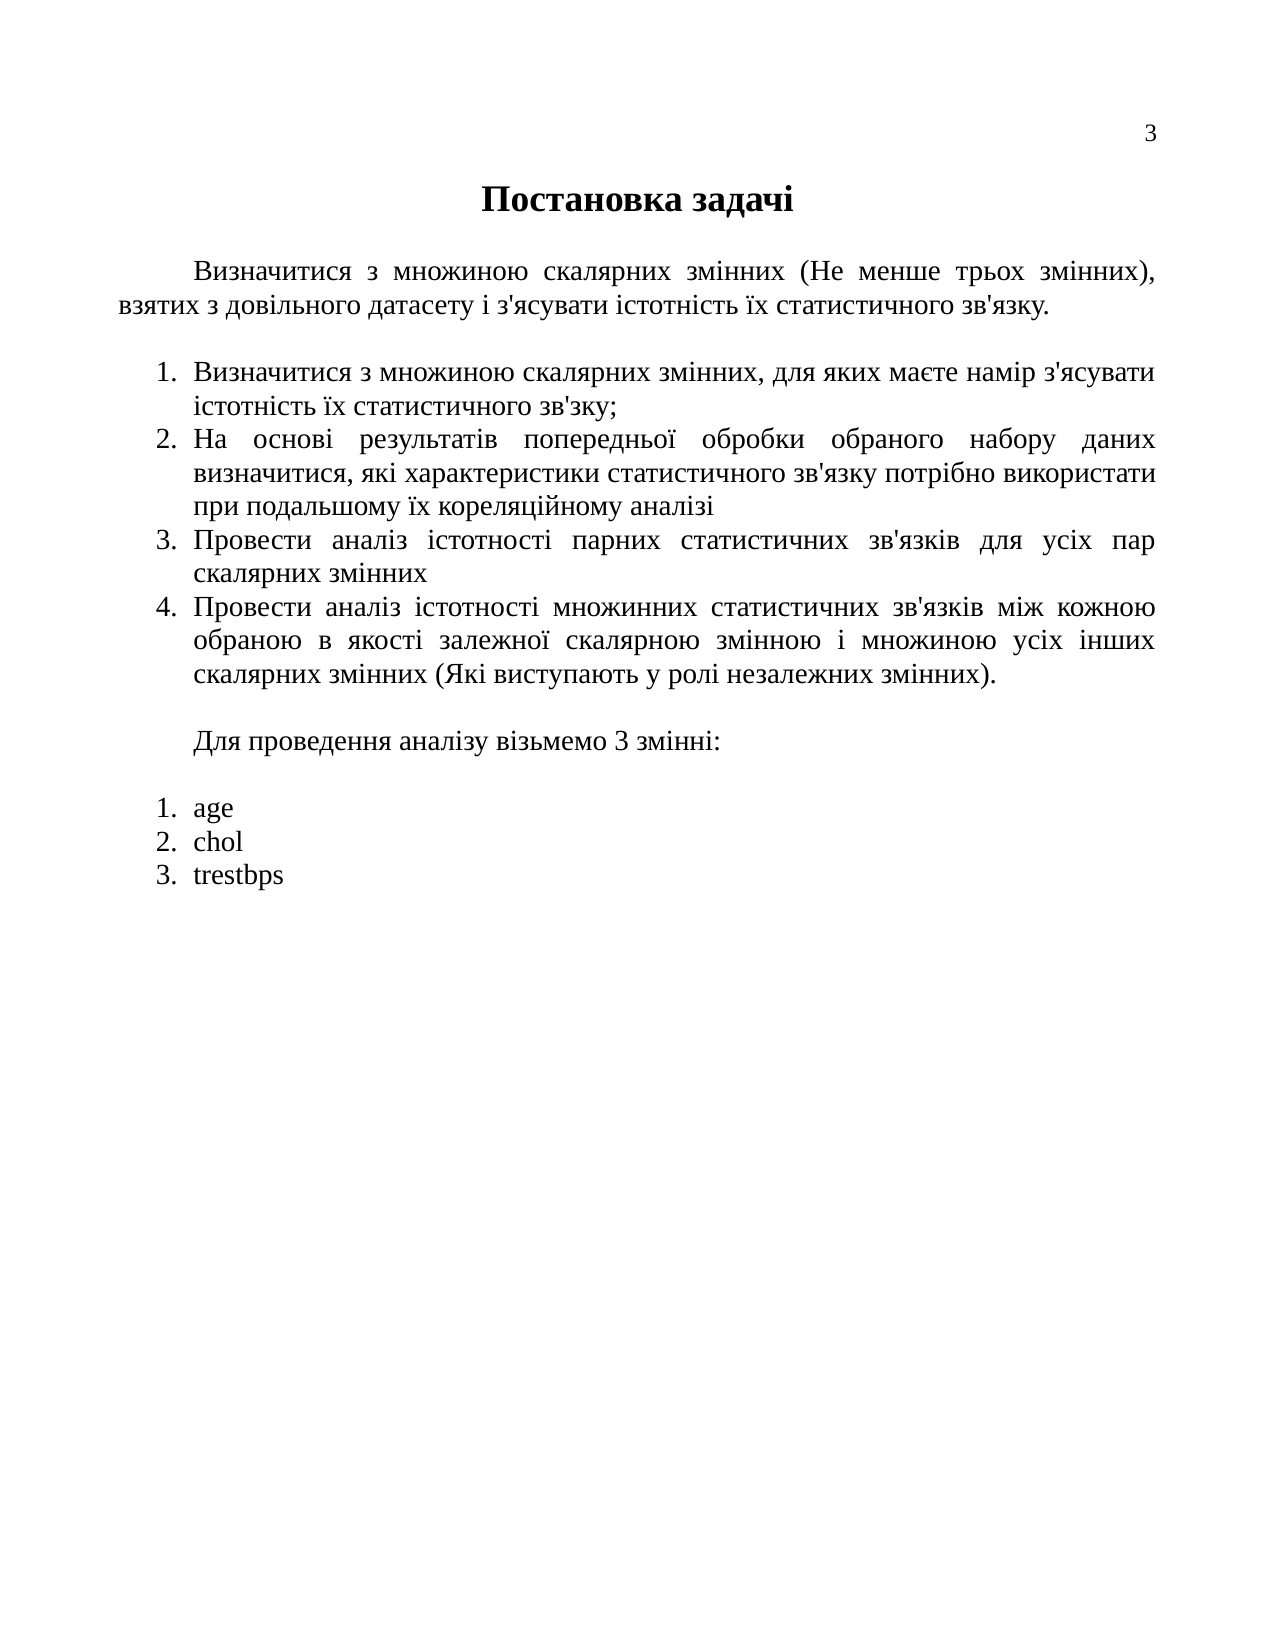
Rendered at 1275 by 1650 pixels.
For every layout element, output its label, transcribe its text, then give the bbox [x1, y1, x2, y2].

list На основі результатів попередньої обробки обраного набору даних визначитися, які характеристики статистичного зв'язку потрібно використати при подальшому їх кореляційному аналізі [156, 421, 1157, 522]
list age [156, 790, 1157, 824]
list Провести аналіз істотності множинних статистичних зв'язків між кожною обраною в якості залежної скалярною змінною і множиною усіх інших скалярних змінних (Які виступають у ролі незалежних змінних). [156, 589, 1157, 689]
list trestbps [156, 857, 1157, 891]
list Провести аналіз істотності парних статистичних зв'язків для усіх пар скалярних змінних [156, 522, 1157, 589]
text Для проведення аналізу візьмемо 3 змінні: [118, 723, 1157, 757]
text Постановка задачі [118, 177, 1157, 220]
text Визначитися з множиною скалярних змінних (Не менше трьох змінних), взятих з довільного датасету і з'ясувати істотність їх статистичного зв'язку. [118, 253, 1157, 321]
list chol [156, 824, 1157, 857]
list Визначитися з множиною скалярних змінних, для яких маєте намір з'ясувати істотність їх статистичного зв'зку; [156, 354, 1157, 421]
